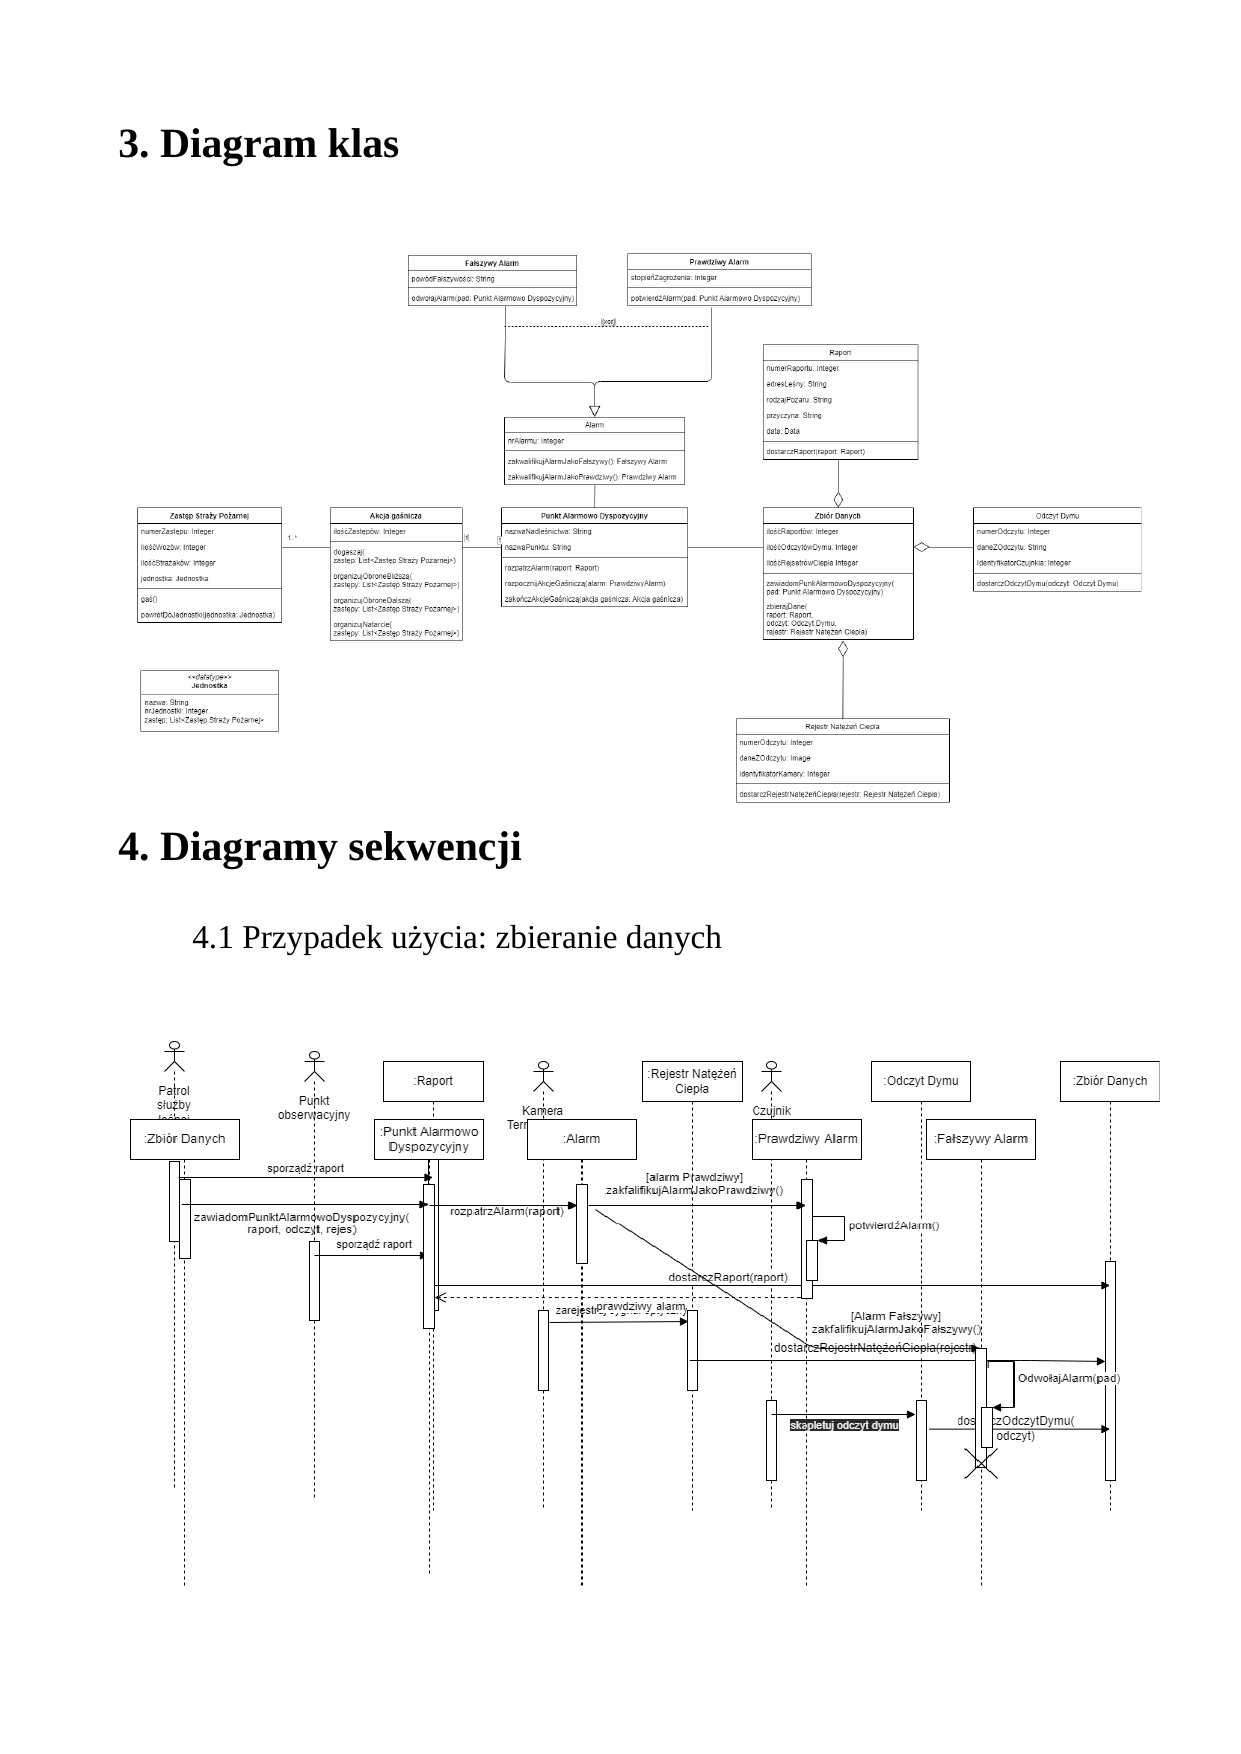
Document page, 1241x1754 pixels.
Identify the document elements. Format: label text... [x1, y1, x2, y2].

text 4.1 Przypadek użycia: zbieranie danych [118, 917, 1122, 955]
text 3. Diagram klas [118, 118, 1122, 166]
text 4. Diagramy sekwencji [118, 243, 1122, 869]
